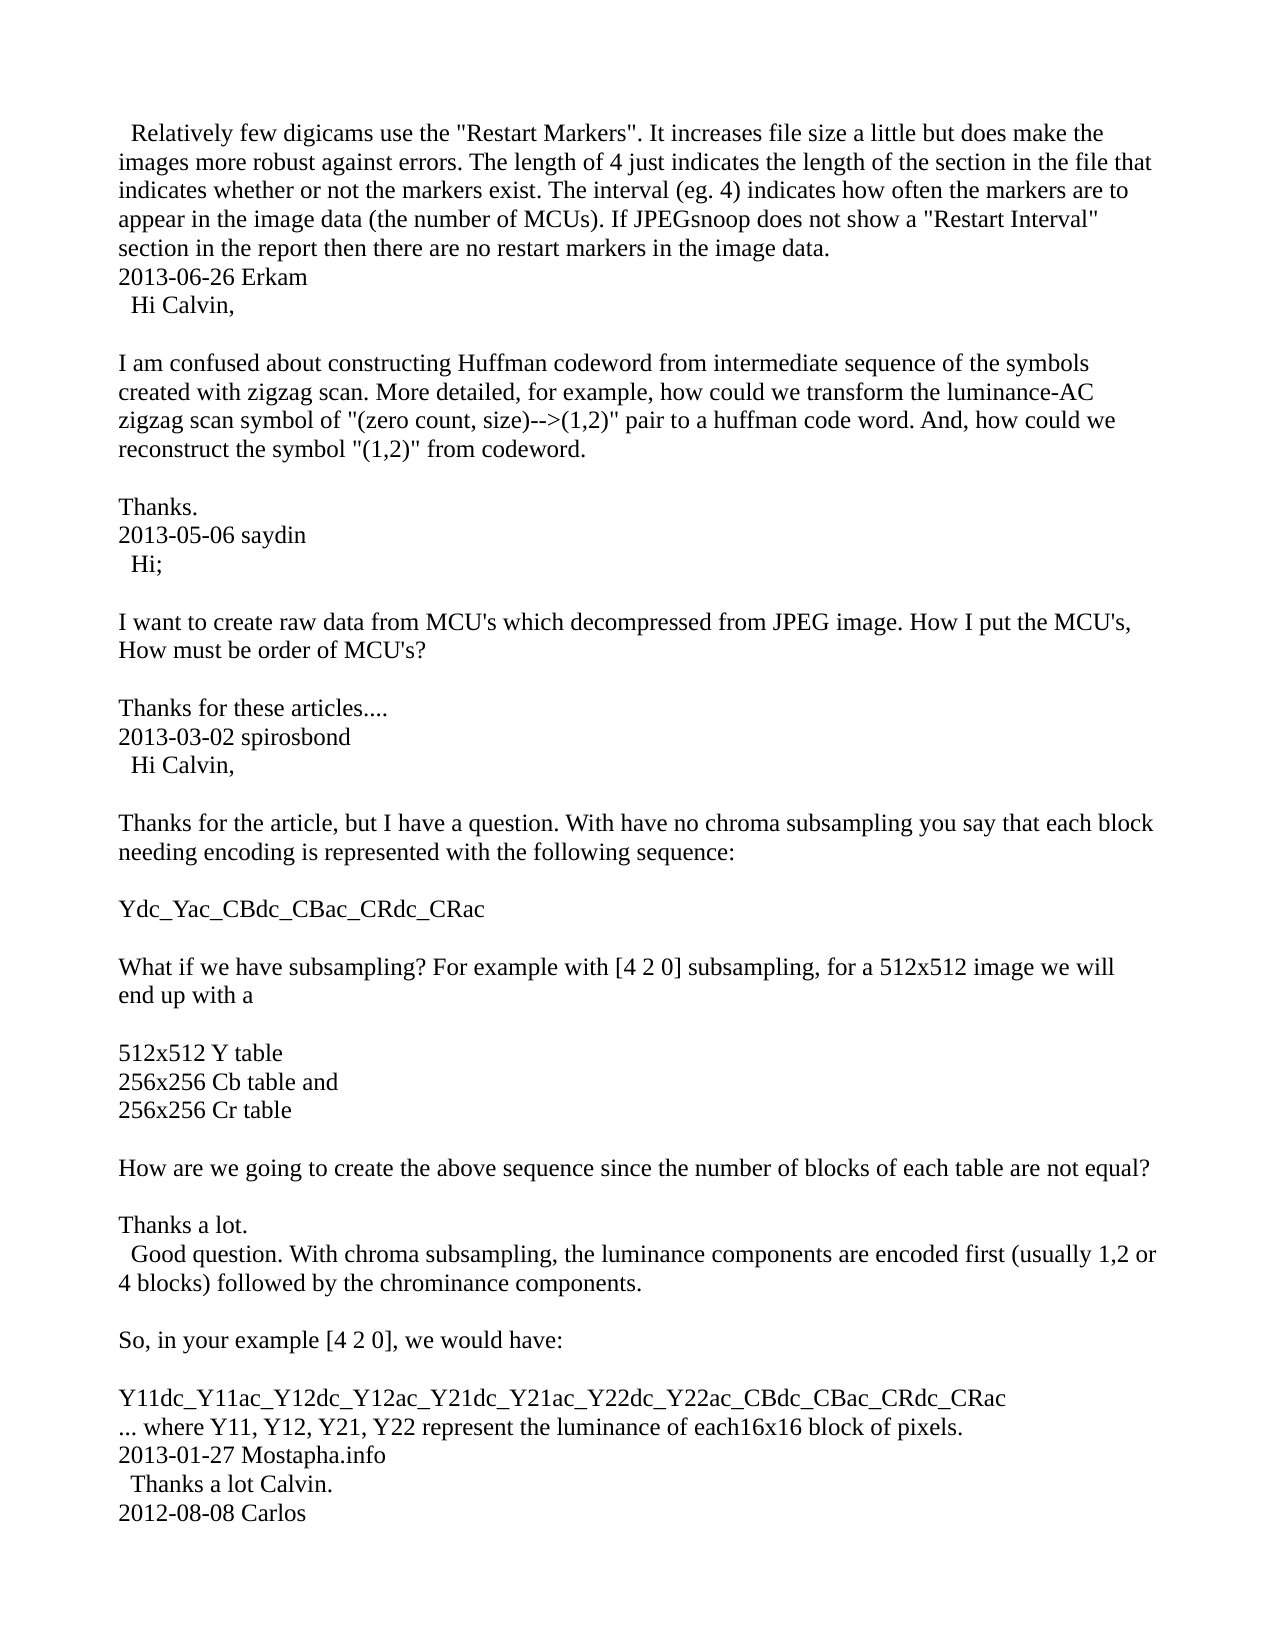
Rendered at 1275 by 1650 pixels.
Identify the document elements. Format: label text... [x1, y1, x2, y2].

text Relatively few digicams use the "Restart Markers". It increases file size a little but does make the images more robust against errors. The length of 4 just indicates the length of the section in the file that indicates whether or not the markers exist. The interval (eg. 4) indicates how often the markers are to appear in the image data (the number of MCUs). If JPEGsnoop does not show a "Restart Interval" section in the report then there are no restart markers in the image data. 2013-06-26 Erkam Hi Calvin, I am confused about constructing Huffman codeword from intermediate sequence of the symbols created with zigzag scan. More detailed, for example, how could we transform the luminance-AC zigzag scan symbol of "(zero count, size)-->(1,2)" pair to a huffman code word. And, how could we reconstruct the symbol "(1,2)" from codeword. Thanks. 2013-05-06 saydin Hi; I want to create raw data from MCU's which decompressed from JPEG image. How I put the MCU's, How must be order of MCU's? Thanks for these articles.... 2013-03-02 spirosbond Hi Calvin, Thanks for the article, but I have a question. With have no chroma subsampling you say that each block needing encoding is represented with the following sequence: Ydc_Yac_CBdc_CBac_CRdc_CRac What if we have subsampling? For example with [4 2 0] subsampling, for a 512x512 image we will end up with a 512x512 Y table 256x256 Cb table and 256x256 Cr table How are we going to create the above sequence since the number of blocks of each table are not equal? Thanks a lot. Good question. With chroma subsampling, the luminance components are encoded first (usually 1,2 or 4 blocks) followed by the chrominance components. So, in your example [4 2 0], we would have: Y11dc_Y11ac_Y12dc_Y12ac_Y21dc_Y21ac_Y22dc_Y22ac_CBdc_CBac_CRdc_CRac ... where Y11, Y12, Y21, Y22 represent the luminance of each16x16 block of pixels. 2013-01-27 Mostapha.info Thanks a lot Calvin. 2012-08-08 Carlos [118, 118, 1157, 1527]
